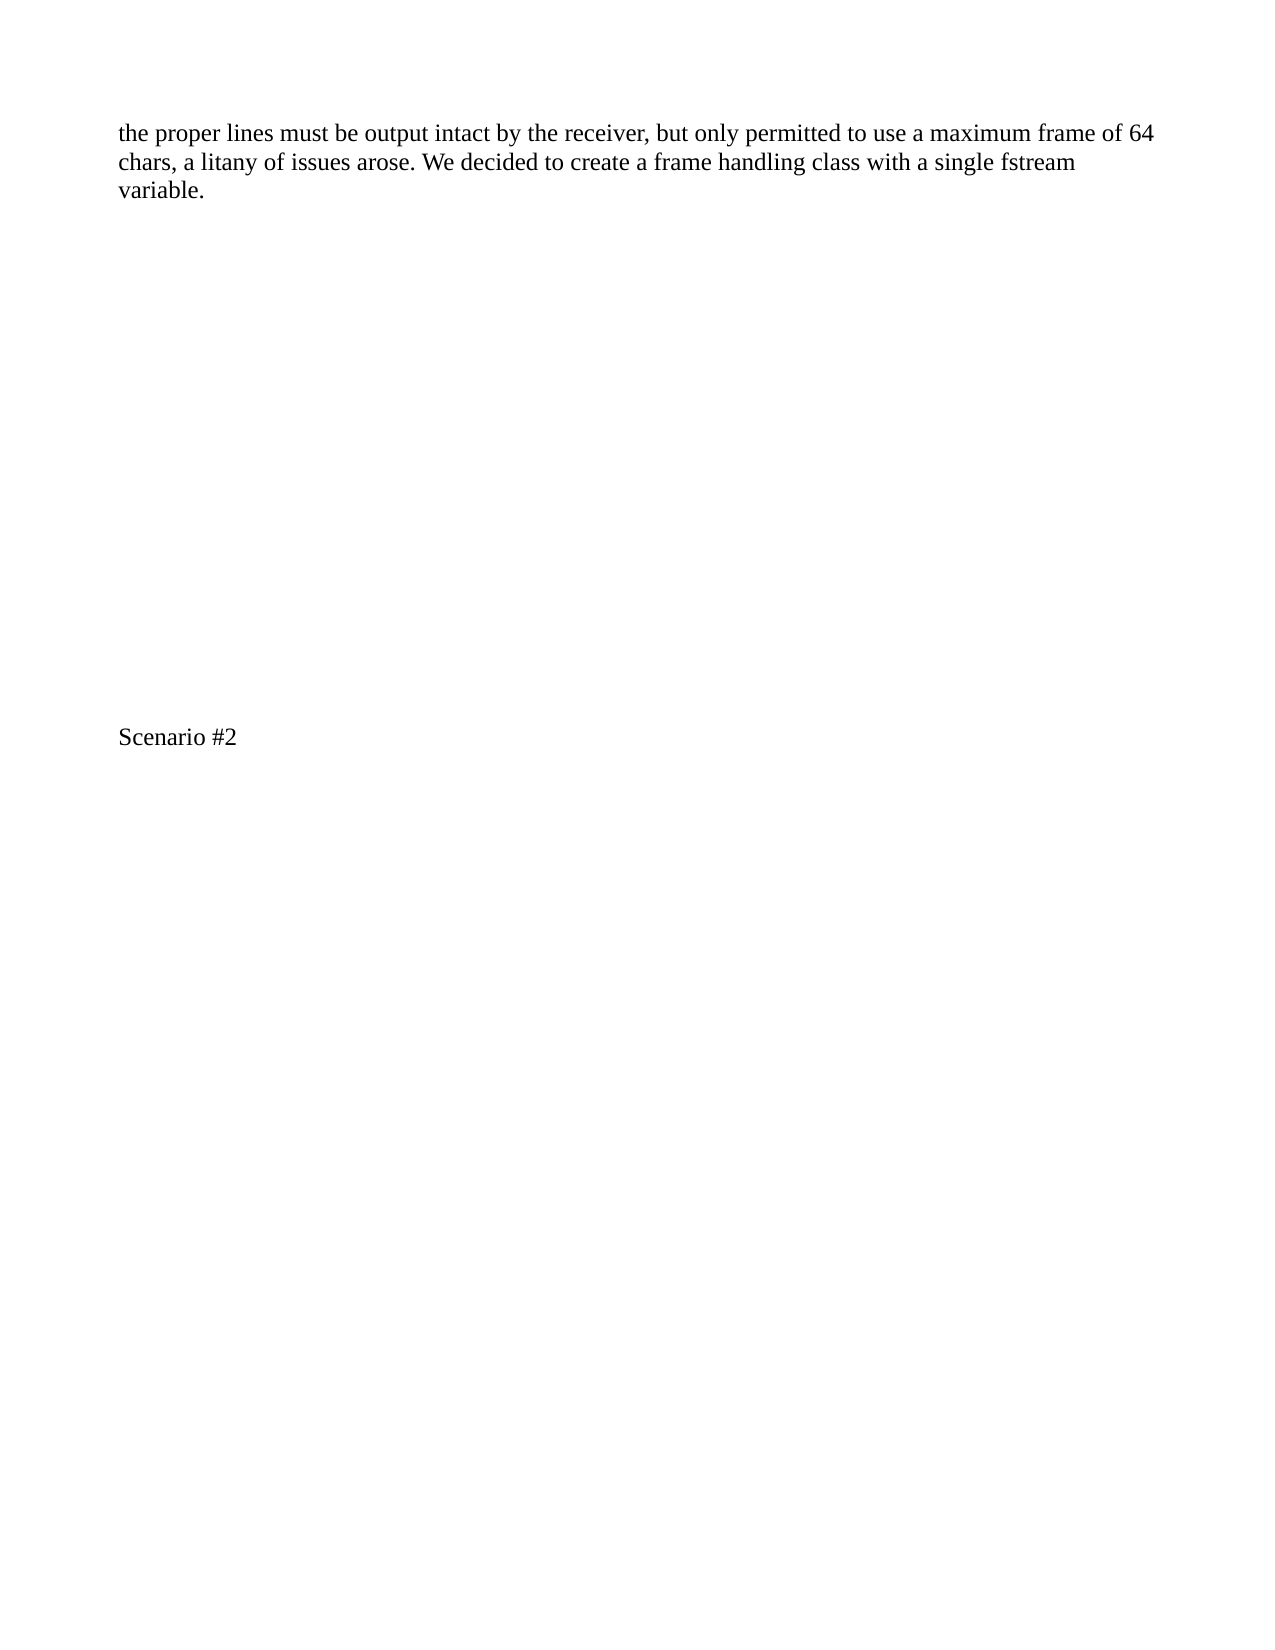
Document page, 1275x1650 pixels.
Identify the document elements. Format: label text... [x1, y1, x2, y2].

text the proper lines must be output intact by the receiver, but only permitted to use a maximum frame of 64 chars, a litany of issues arose. We decided to create a frame handling class with a single fstream variable. [118, 118, 1157, 204]
text Scenario #2 [118, 722, 1157, 751]
